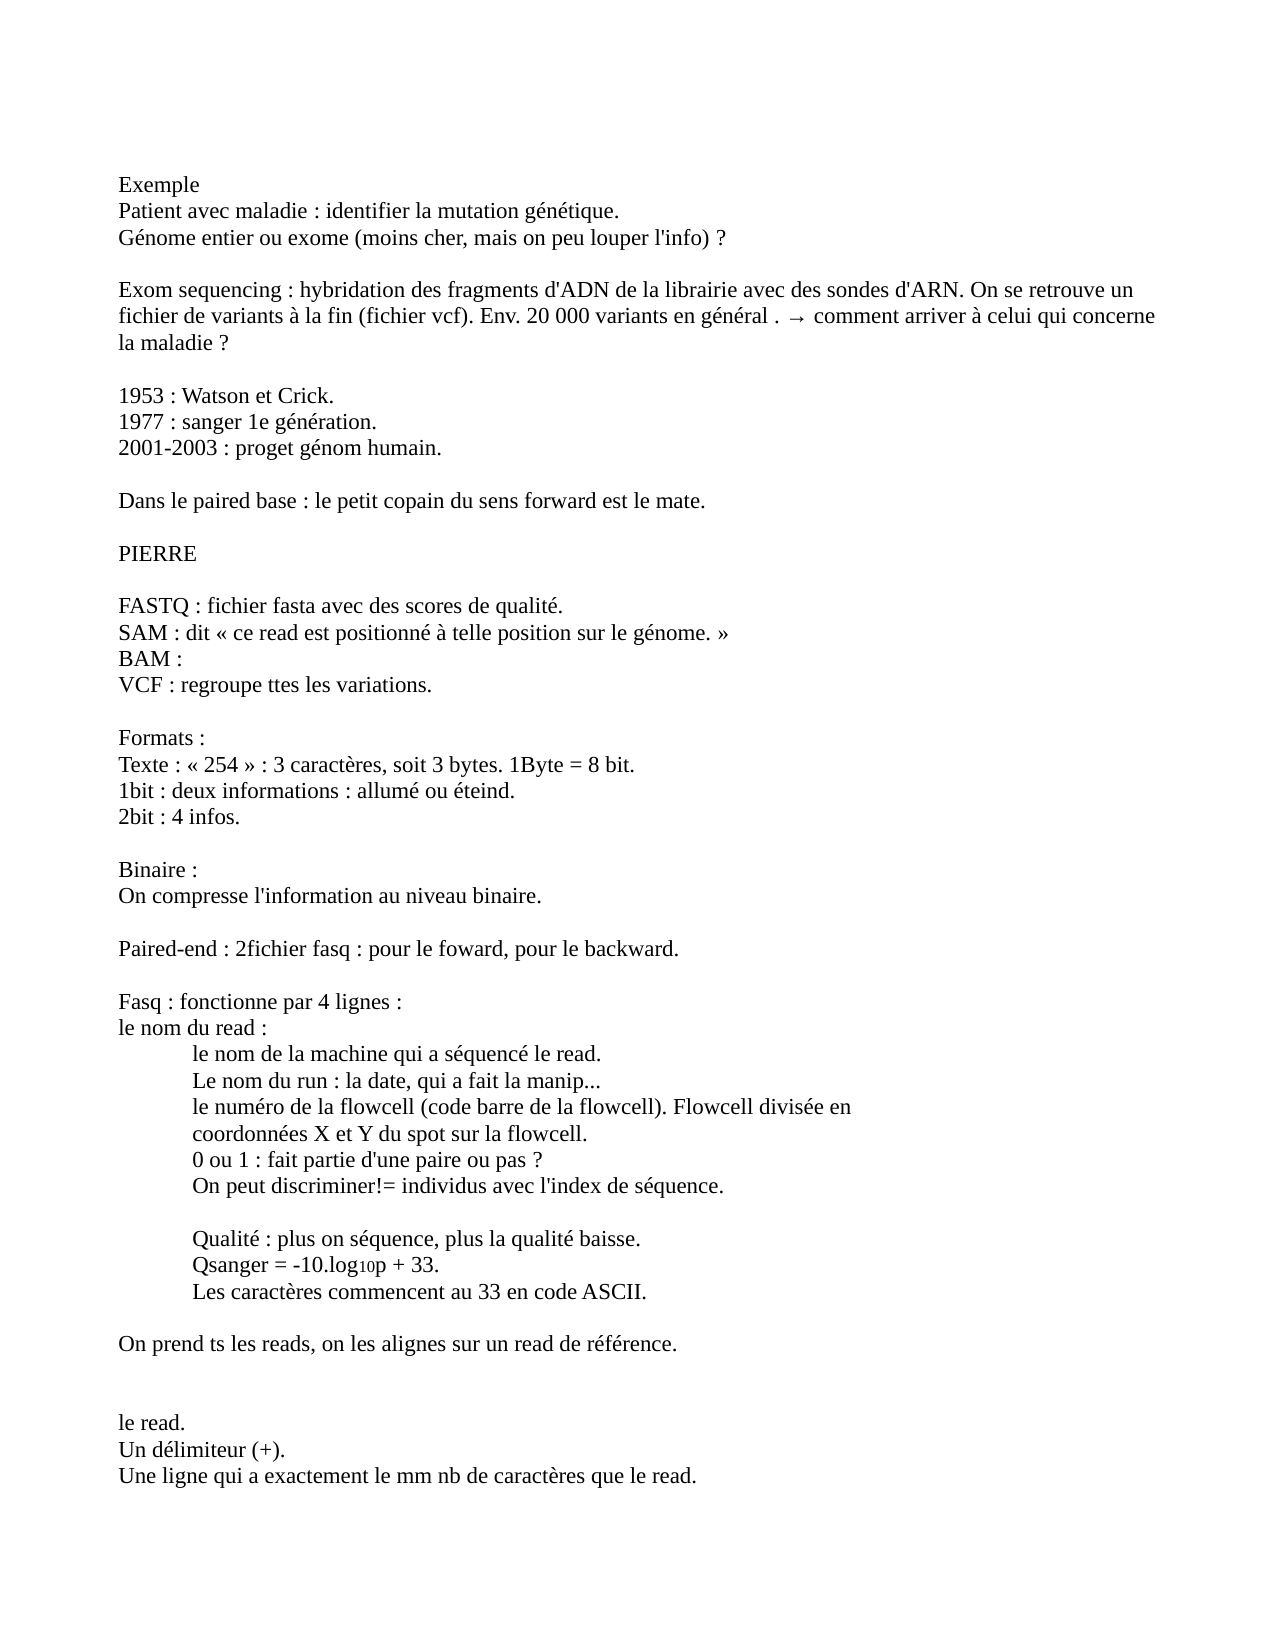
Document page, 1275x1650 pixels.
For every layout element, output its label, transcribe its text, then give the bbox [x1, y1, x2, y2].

text VCF : regroupe ttes les variations. [118, 672, 1157, 698]
text 0 ou 1 : fait partie d'une paire ou pas ? [118, 1146, 1157, 1172]
text Qualité : plus on séquence, plus la qualité baisse. [118, 1225, 1157, 1251]
text le numéro de la flowcell (code barre de la flowcell). Flowcell divisée en [118, 1093, 1157, 1119]
text le nom de la machine qui a séquencé le read. [118, 1041, 1157, 1067]
text PIERRE [118, 540, 1157, 566]
text le read. [118, 1409, 1157, 1436]
text On compresse l'information au niveau binaire. [118, 882, 1157, 909]
text 2bit : 4 infos. [118, 803, 1157, 830]
text Qsanger = -10.log10p + 33. [118, 1251, 1157, 1278]
text On peut discriminer!= individus avec l'index de séquence. [118, 1172, 1157, 1199]
text 1bit : deux informations : allumé ou éteind. [118, 777, 1157, 803]
text Génome entier ou exome (moins cher, mais on peu louper l'info) ? [118, 223, 1157, 250]
text Binaire : [118, 856, 1157, 882]
text Patient avec maladie : identifier la mutation génétique. [118, 197, 1157, 223]
text Les caractères commencent au 33 en code ASCII. [118, 1278, 1157, 1304]
text Paired-end : 2fichier fasq : pour le foward, pour le backward. [118, 935, 1157, 961]
text le nom du read : [118, 1014, 1157, 1041]
text Exom sequencing : hybridation des fragments d'ADN de la librairie avec des sondes d'ARN. On se retrouve un fichier de variants à la fin (fichier vcf). Env. 20 000 variants en général . → comment arriver à celui qui concerne la maladie ? [118, 276, 1157, 355]
text Fasq : fonctionne par 4 lignes : [118, 988, 1157, 1014]
text 2001-2003 : proget génom humain. [118, 434, 1157, 461]
text 1953 : Watson et Crick. [118, 382, 1157, 408]
text coordonnées X et Y du spot sur la flowcell. [118, 1119, 1157, 1146]
text Texte : « 254 » : 3 caractères, soit 3 bytes. 1Byte = 8 bit. [118, 751, 1157, 777]
text Le nom du run : la date, qui a fait la manip... [118, 1067, 1157, 1093]
text 1977 : sanger 1e génération. [118, 408, 1157, 434]
text Dans le paired base : le petit copain du sens forward est le mate. [118, 487, 1157, 513]
text BAM : [118, 645, 1157, 672]
text On prend ts les reads, on les alignes sur un read de référence. [118, 1330, 1157, 1357]
text Une ligne qui a exactement le mm nb de caractères que le read. [118, 1462, 1157, 1488]
text SAM : dit « ce read est positionné à telle position sur le génome. » [118, 619, 1157, 645]
text Exemple [118, 171, 1157, 197]
text FASTQ : fichier fasta avec des scores de qualité. [118, 592, 1157, 619]
text Un délimiteur (+). [118, 1436, 1157, 1462]
text Formats : [118, 724, 1157, 751]
